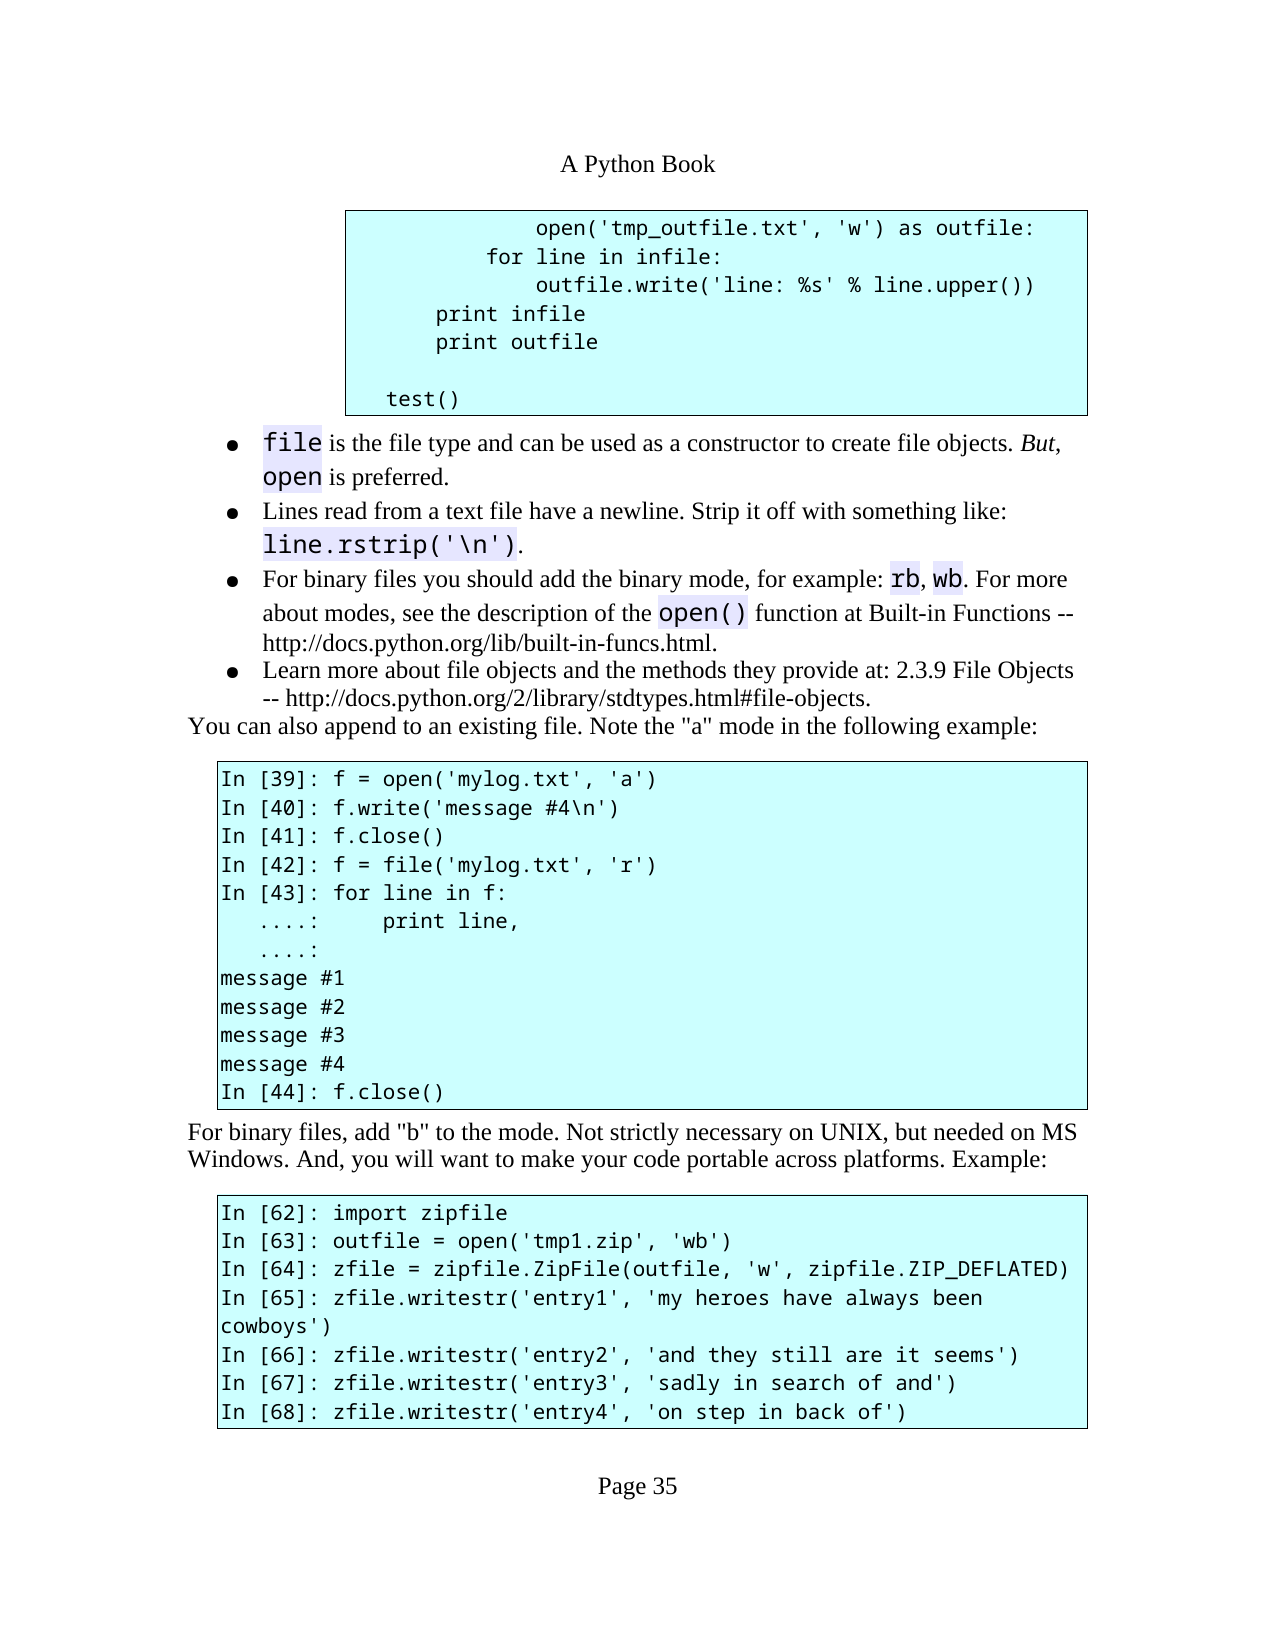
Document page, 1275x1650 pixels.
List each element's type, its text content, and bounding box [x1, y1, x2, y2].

text In [39]: f = open('mylog.txt', 'a') In [40]: f.write('message #4\n') In [41]: f.close() In [42]: f = file('mylog.txt', 'r') In [43]: for line in f: ....: print line, ....: message #1 message #2 message #3 message #4 In [44]: f.close() [218, 762, 1087, 1109]
list open('tmp_outfile.txt', 'w') as outfile: for line in infile: outfile.write('line: %s' % line.upper()) print infile print outfile test() [346, 211, 1087, 415]
list Learn more about file objects and the methods they provide at: 2.3.9 File Objects -- http://docs.python.org/2/library/stdtypes.html#file-objects. [225, 657, 1087, 712]
list file is the file type and can be used as a constructor to create file objects. But, open is preferred. [225, 424, 1087, 493]
text For binary files, add "b" to the mode. Not strictly necessary on UNIX, but needed on MS Windows. And, you will want to make your code portable across platforms. Example: [187, 1118, 1087, 1173]
text In [62]: import zipfile In [63]: outfile = open('tmp1.zip', 'wb') In [64]: zfile = zipfile.ZipFile(outfile, 'w', zipfile.ZIP_DEFLATED) In [65]: zfile.writestr('entry1', 'my heroes have always been cowboys') In [66]: zfile.writestr('entry2', 'and they still are it seems') In [67]: zfile.writestr('entry3', 'sadly in search of and') In [68]: zfile.writestr('entry4', 'on step in back of') [218, 1196, 1087, 1428]
list For binary files you should add the binary mode, for example: rb, wb. For more about modes, see the description of the open() function at Built-in Functions -- http://docs.python.org/lib/built-in-funcs.html. [225, 561, 1087, 657]
text You can also append to an existing file. Note the "a" mode in the following example: [187, 712, 1087, 740]
list Lines read from a text file have a newline. Strip it off with something like: line.rstrip('\n'). [225, 493, 1087, 561]
